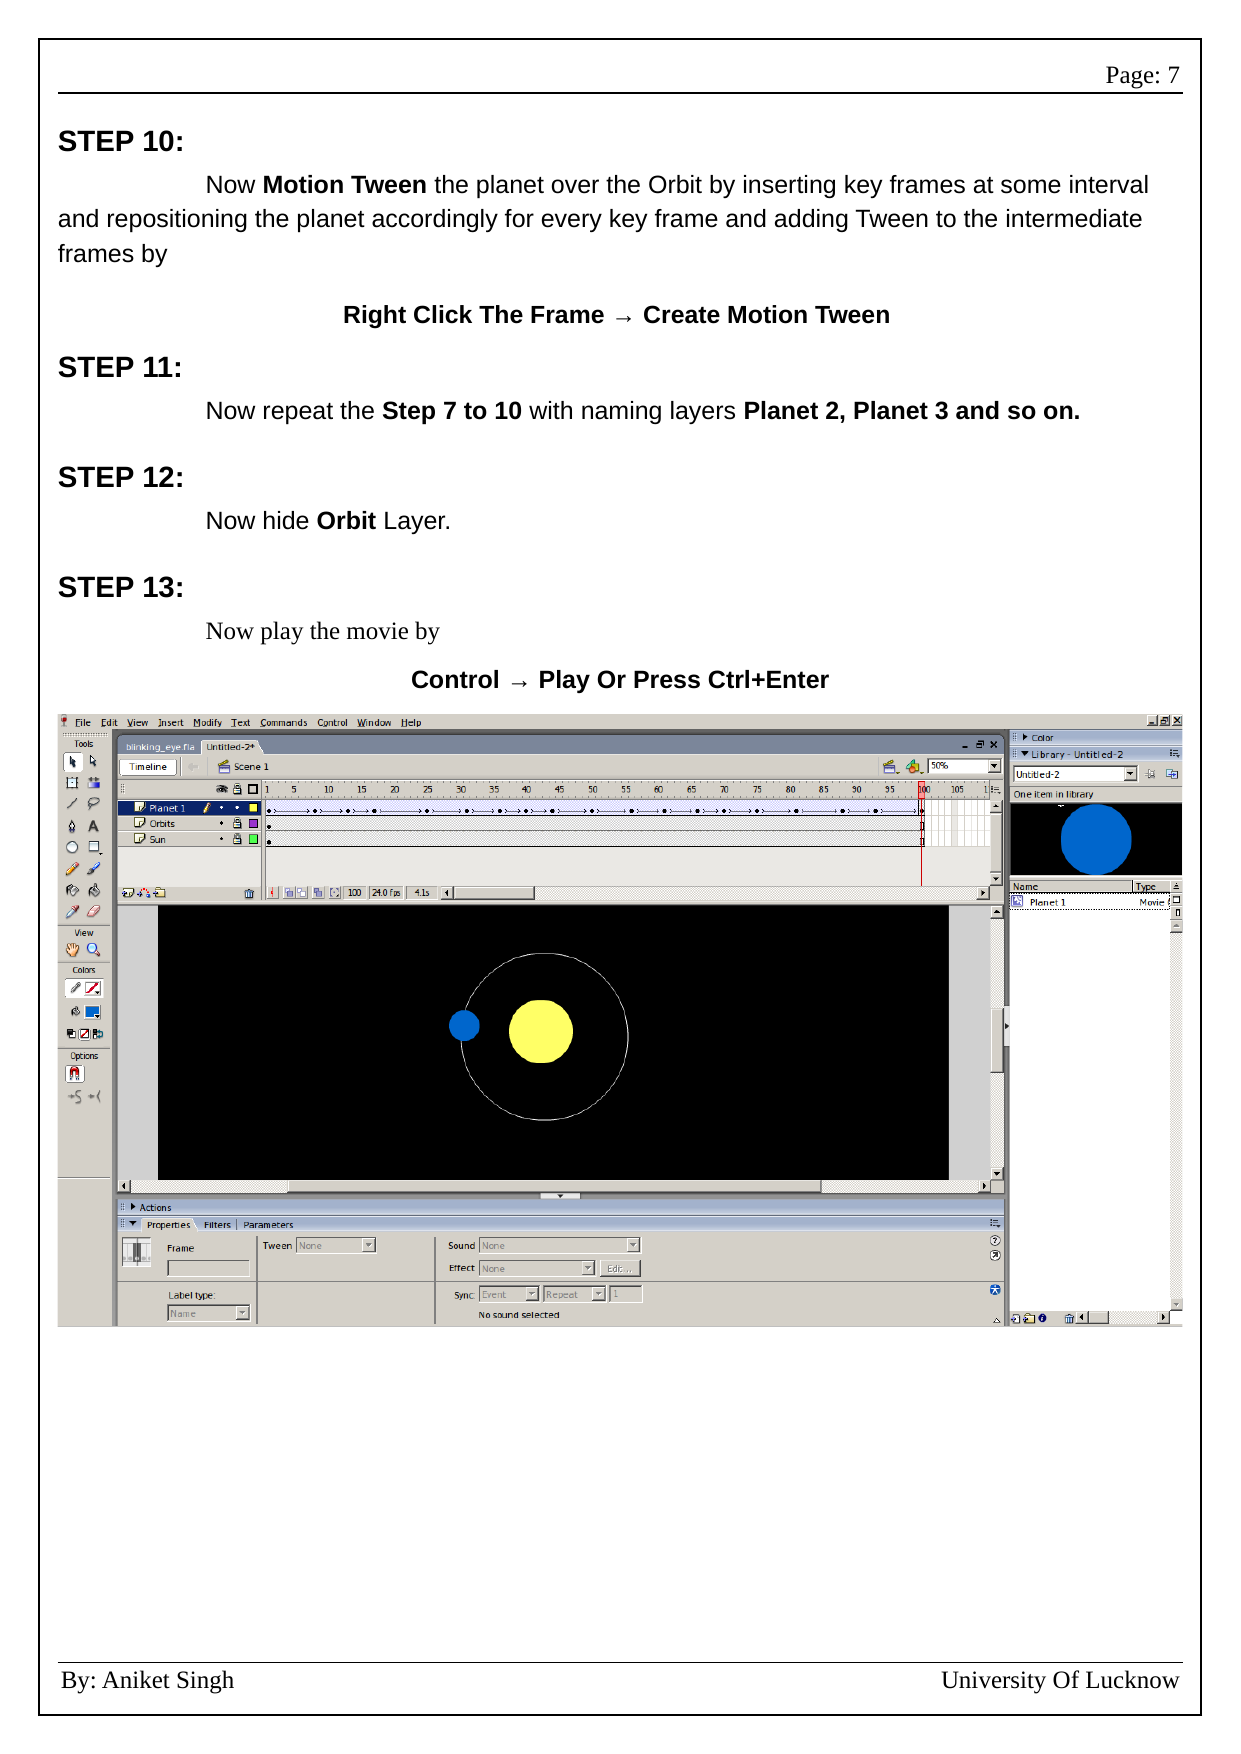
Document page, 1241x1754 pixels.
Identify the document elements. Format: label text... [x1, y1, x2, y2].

picture [57, 714, 1183, 1327]
subtitle STEP 12: [58, 460, 1183, 493]
subtitle Right Click The Frame → Create Motion Tween [58, 301, 1183, 329]
text Control → Play Or Press Ctrl+Enter [58, 665, 1183, 694]
text Now repeat the Step 7 to 10 with naming layers Planet 2, Planet 3 and so on. [58, 396, 1183, 425]
subtitle STEP 10: [58, 124, 1183, 157]
subtitle STEP 13: [58, 570, 1183, 603]
subtitle STEP 11: [58, 350, 1183, 384]
text Now play the movie by [58, 616, 1183, 645]
text Now Motion Tween the planet over the Orbit by inserting key frames at some interval and repositioning the planet accordingly for every key frame and adding Tween to the intermediate frames by [58, 170, 1183, 268]
text Now hide Orbit Layer. [58, 506, 1183, 535]
